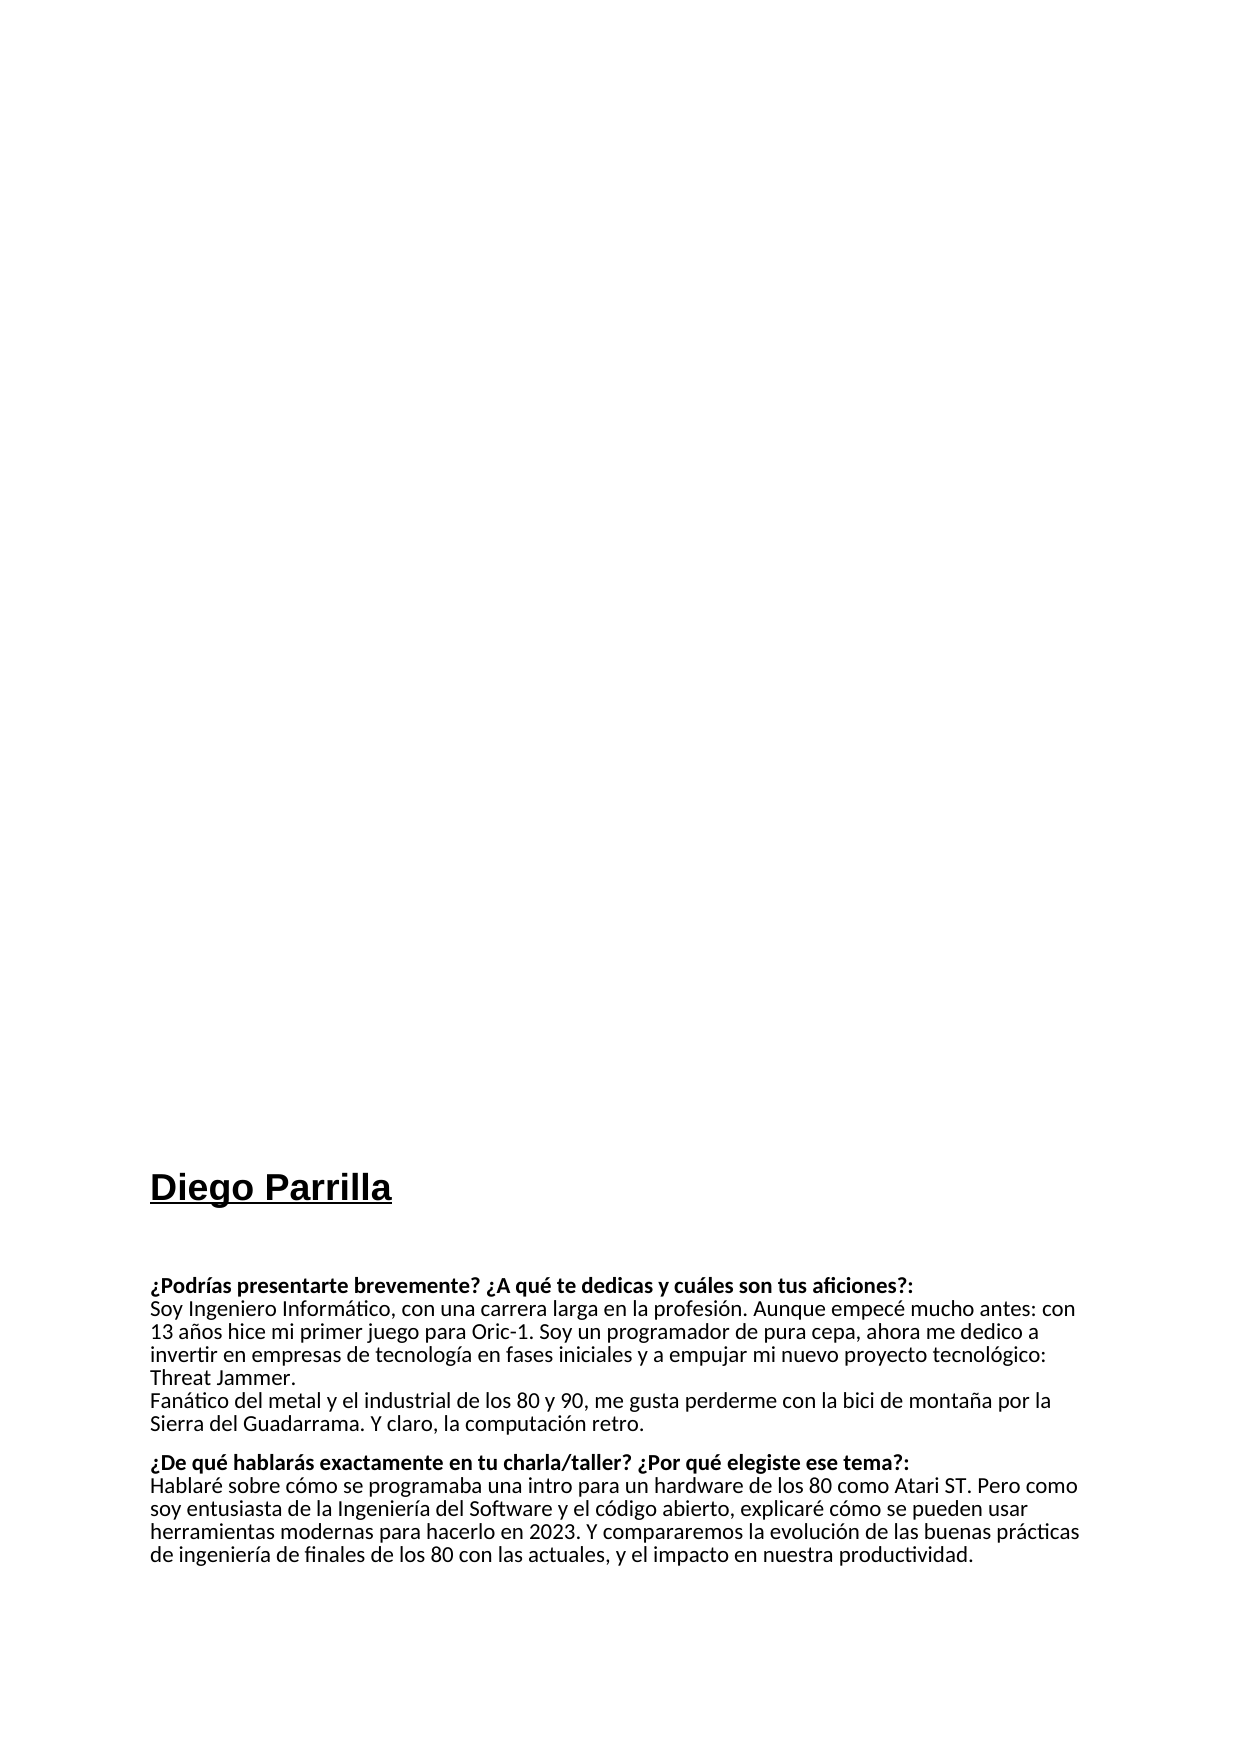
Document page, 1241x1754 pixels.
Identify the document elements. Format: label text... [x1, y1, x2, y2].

subtitle Diego Parrilla [150, 1166, 1090, 1208]
text ¿De qué hablarás exactamente en tu charla/taller? ¿Por qué elegiste ese tema?: Hablaré sobre cómo se programaba una intro para un hardware de los 80 como Atari ST. Pero como soy entusiasta de la Ingeniería del Software y el código abierto, explicaré cómo se pueden usar herramientas modernas para hacerlo en 2023. Y compararemos la evolución de las buenas prácticas de ingeniería de finales de los 80 con las actuales, y el impacto en nuestra productividad. [150, 1454, 1090, 1568]
text ¿Podrías presentarte brevemente? ¿A qué te dedicas y cuáles son tus aficiones?: Soy Ingeniero Informático, con una carrera larga en la profesión. Aunque empecé mucho antes: con 13 años hice mi primer juego para Oric-1. Soy un programador de pura cepa, ahora me dedico a invertir en empresas de tecnología en fases iniciales y a empujar mi nuevo proyecto tecnológico: Threat Jammer. Fanático del metal y el industrial de los 80 y 90, me gusta perderme con la bici de montaña por la Sierra del Guadarrama. Y claro, la computación retro. [150, 1277, 1090, 1437]
